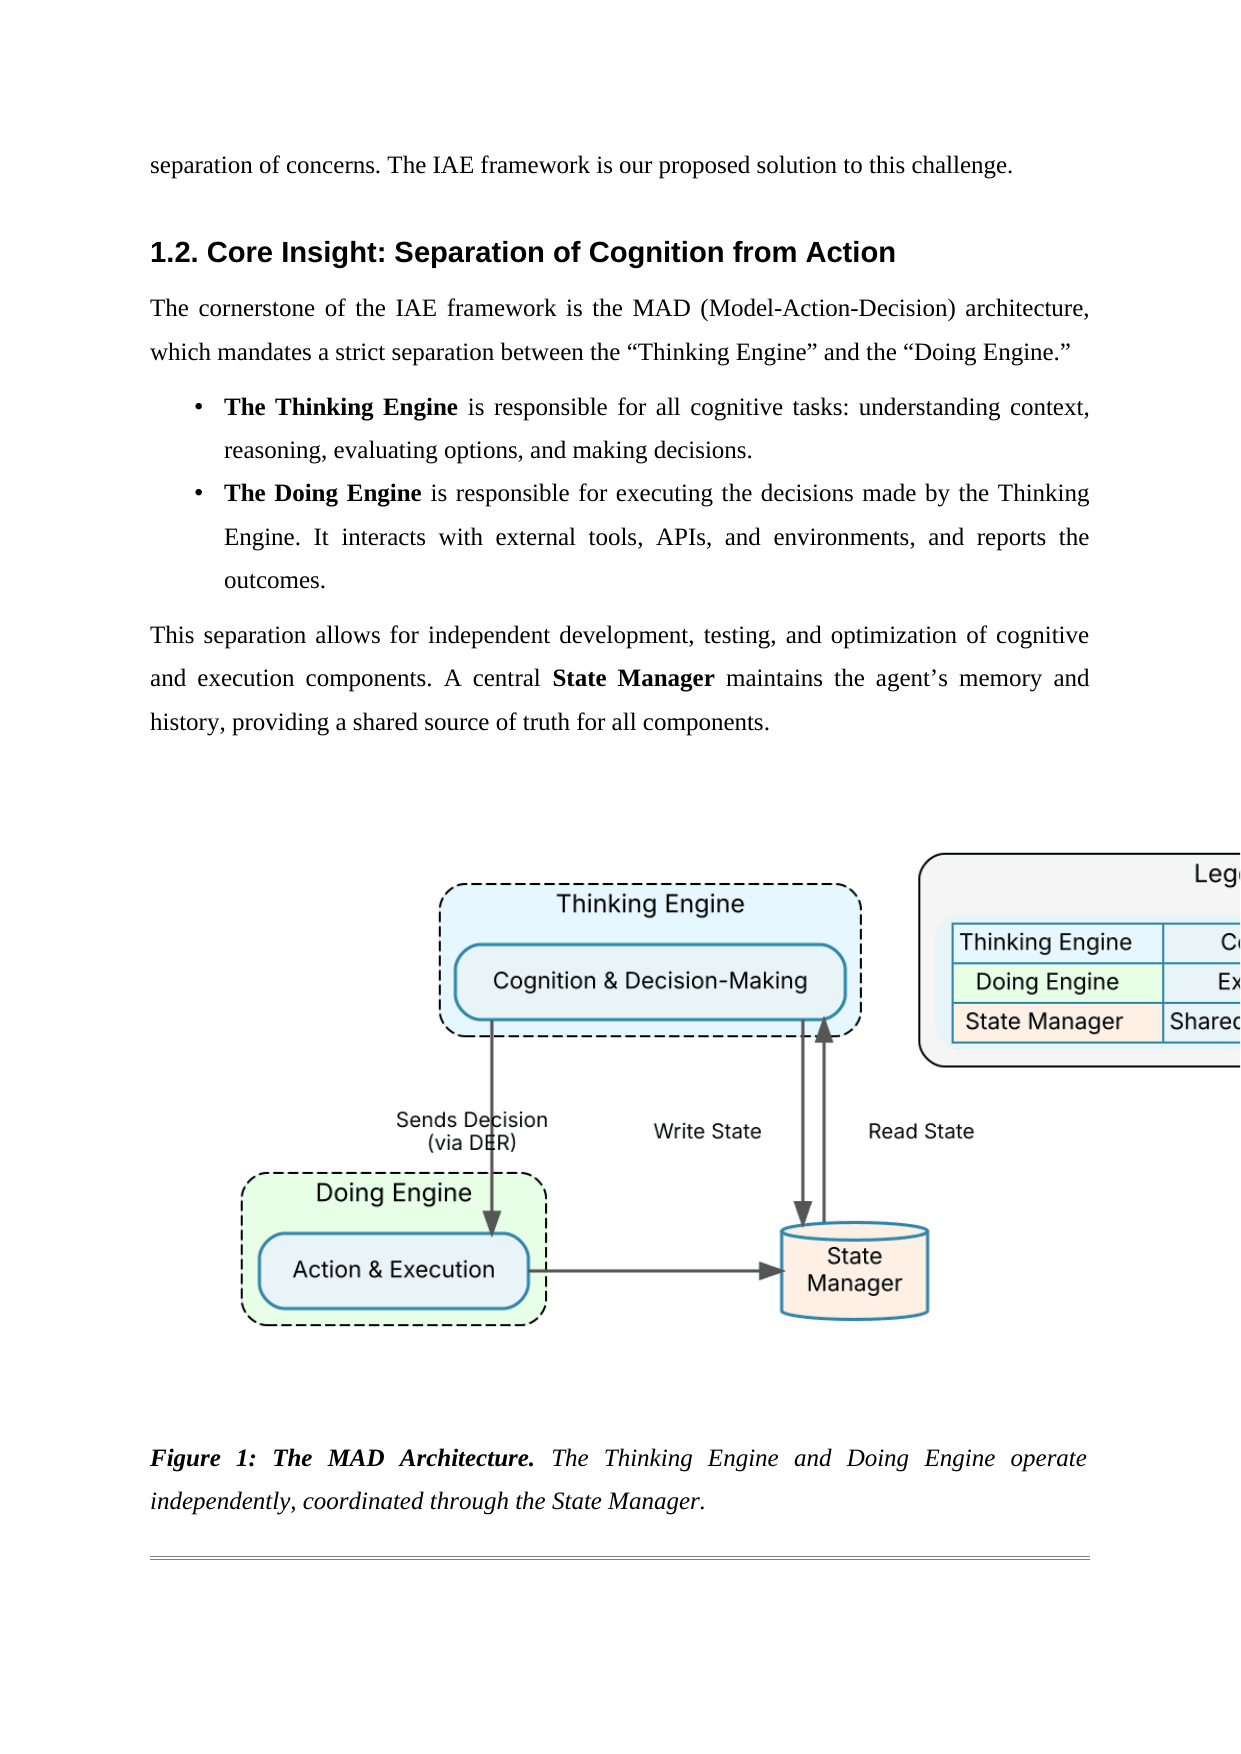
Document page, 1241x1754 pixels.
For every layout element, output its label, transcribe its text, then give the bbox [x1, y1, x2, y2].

list The Doing Engine is responsible for executing the decisions made by the Thinking Engine. It interacts with external tools, APIs, and environments, and reports the outcomes. [194, 478, 1090, 593]
text separation of concerns. The IAE framework is our proposed solution to this challenge. [150, 150, 1090, 179]
picture [150, 762, 1241, 1417]
list The Thinking Engine is responsible for all cognitive tasks: understanding context, reasoning, evaluating options, and making decisions. [194, 392, 1090, 464]
text This separation allows for independent development, testing, and optimization of cognitive and execution components. A central State Manager maintains the agent’s memory and history, providing a shared source of truth for all components. [150, 620, 1090, 735]
subtitle 1.2. Core Insight: Separation of Cognition from Action [150, 235, 1090, 268]
text The cornerstone of the IAE framework is the MAD (Model-Action-Decision) architecture, which mandates a strict separation between the “Thinking Engine” and the “Doing Engine.” [150, 293, 1090, 365]
text Figure 1: The MAD Architecture. The Thinking Engine and Doing Engine operate independently, coordinated through the State Manager. [150, 1443, 1090, 1515]
